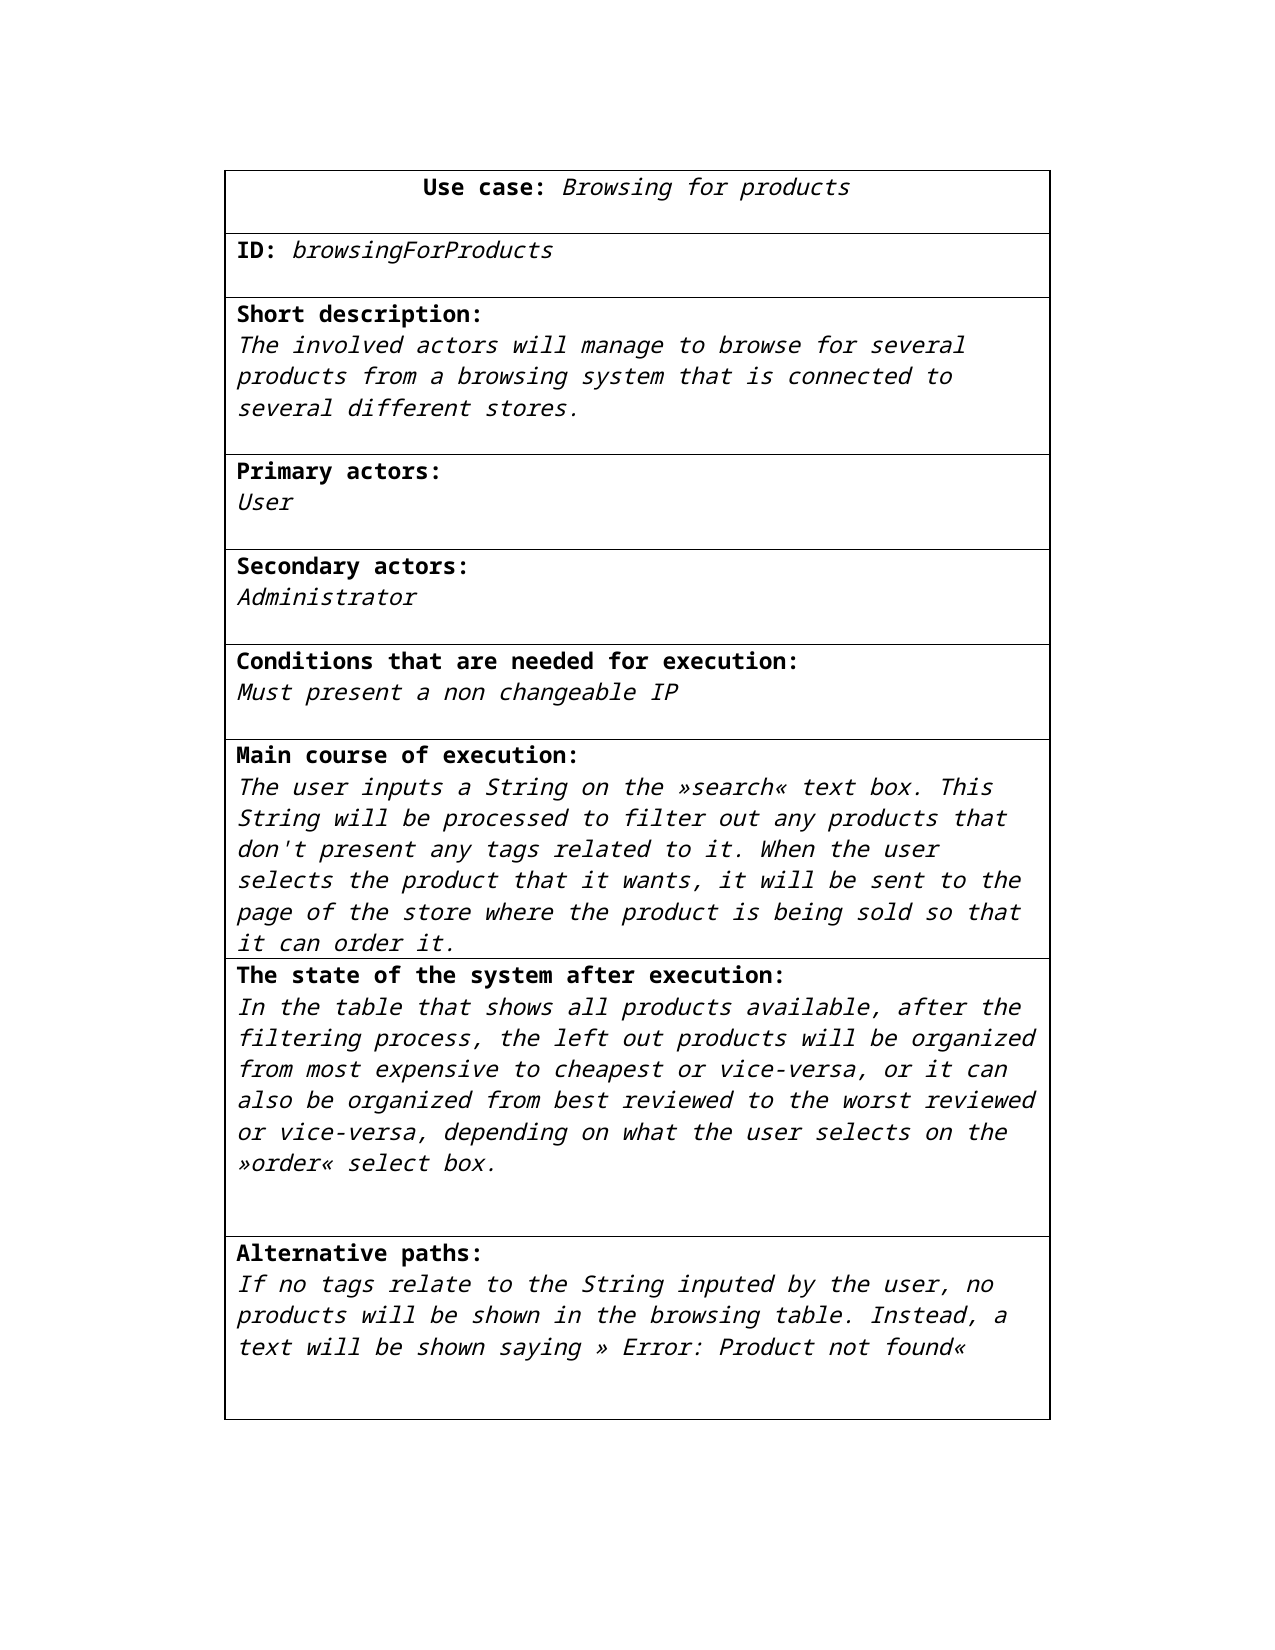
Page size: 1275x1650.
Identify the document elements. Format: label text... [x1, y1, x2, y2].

table_cell Alternative paths: If no tags relate to the String inputed by the user, no products will be shown in the browsing table. Instead, a text will be shown saying » Error: Product not found« [226, 1237, 1049, 1419]
table_cell Short description: The involved actors will manage to browse for several products from a browsing system that is connected to several different stores. [226, 298, 1049, 454]
table_cell The state of the system after execution: In the table that shows all products available, after the filtering process, the left out products will be organized from most expensive to cheapest or vice-versa, or it can also be organized from best reviewed to the worst reviewed or vice-versa, depending on what the user selects on the »order« select box. [226, 959, 1049, 1236]
table_cell Conditions that are needed for execution: Must present a non changeable IP [226, 645, 1049, 738]
table_cell Main course of execution: The user inputs a String on the »search« text box. This String will be processed to filter out any products that don't present any tags related to it. When the user selects the product that it wants, it will be sent to the page of the store where the product is being sold so that it can order it. [226, 740, 1049, 958]
table_cell Secondary actors: Administrator [226, 550, 1049, 644]
table_header Use case: Browsing for products [226, 171, 1049, 233]
table_cell ID: browsingForProducts [226, 234, 1049, 297]
table_cell Primary actors: User [226, 455, 1049, 549]
